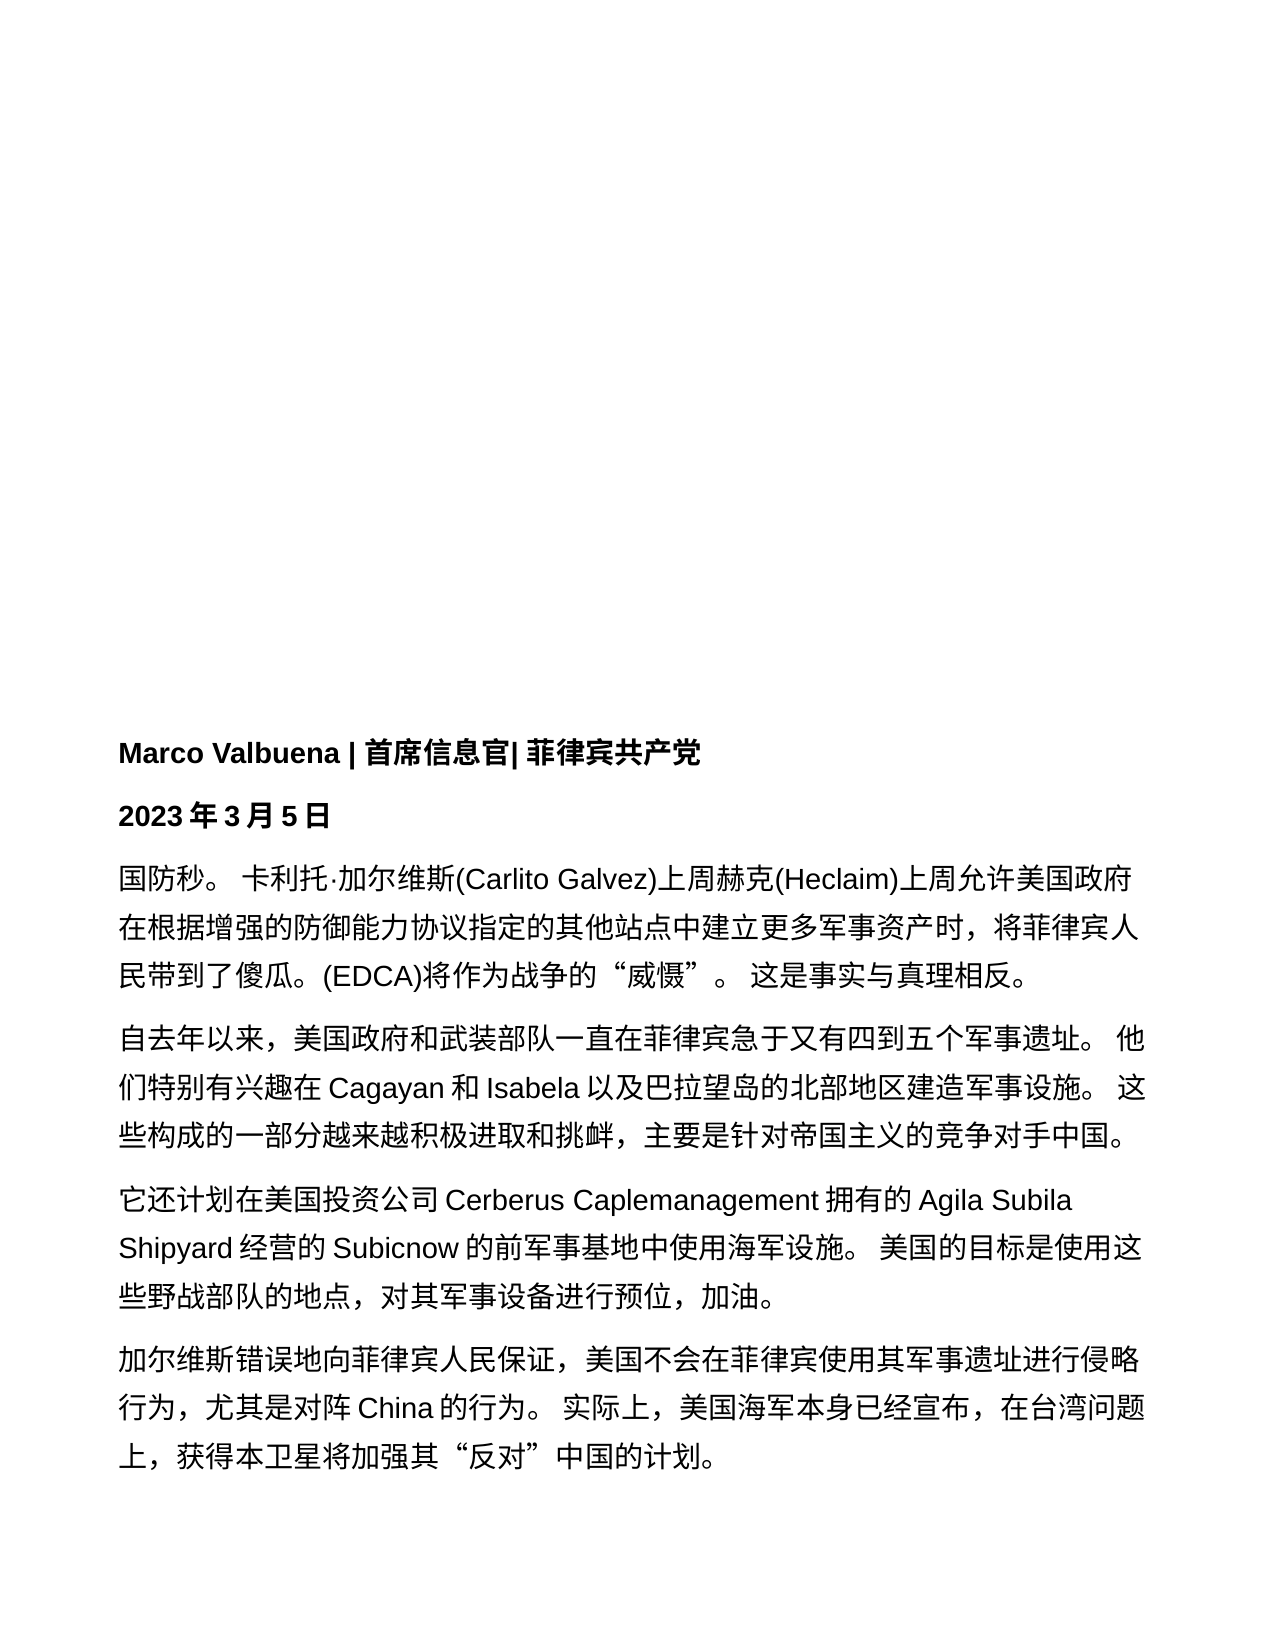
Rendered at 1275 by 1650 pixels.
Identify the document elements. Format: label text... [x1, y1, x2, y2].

text 加尔维斯错误地向菲律宾人民保证，美国不会在菲律宾使用其军事遗址进行侵略行为，尤其是对阵China的行为。 实际上，美国海军本身已经宣布，在台湾问题上，获得本卫星将加强其“反对”中国的计划。 [118, 1336, 1157, 1476]
text 2023年3月5日 [118, 793, 1157, 835]
text 它还计划在美国投资公司Cerberus Caplemanagement拥有的Agila Subila Shipyard经营的Subicnow的前军事基地中使用海军设施。 美国的目标是使用这些野战部队的地点，对其军事设备进行预位，加油。 [118, 1176, 1157, 1316]
text 国防秒。 卡利托·加尔维斯(Carlito Galvez)上周赫克(Heclaim)上周允许美国政府在根据增强的防御能力协议指定的其他站点中建立更多军事资产时，将菲律宾人民带到了傻瓜。(EDCA)将作为战争的“威慑”。 这是事实与真理相反。 [118, 856, 1157, 995]
text 自去年以来，美国政府和武装部队一直在菲律宾急于又有四到五个军事遗址。 他们特别有兴趣在Cagayan和Isabela以及巴拉望岛的北部地区建造军事设施。 这些构成的一部分越来越积极进取和挑衅，主要是针对帝国主义的竞争对手中国。 [118, 1016, 1157, 1155]
text Marco Valbuena | 首席信息官| 菲律宾共产党 [118, 118, 1157, 772]
